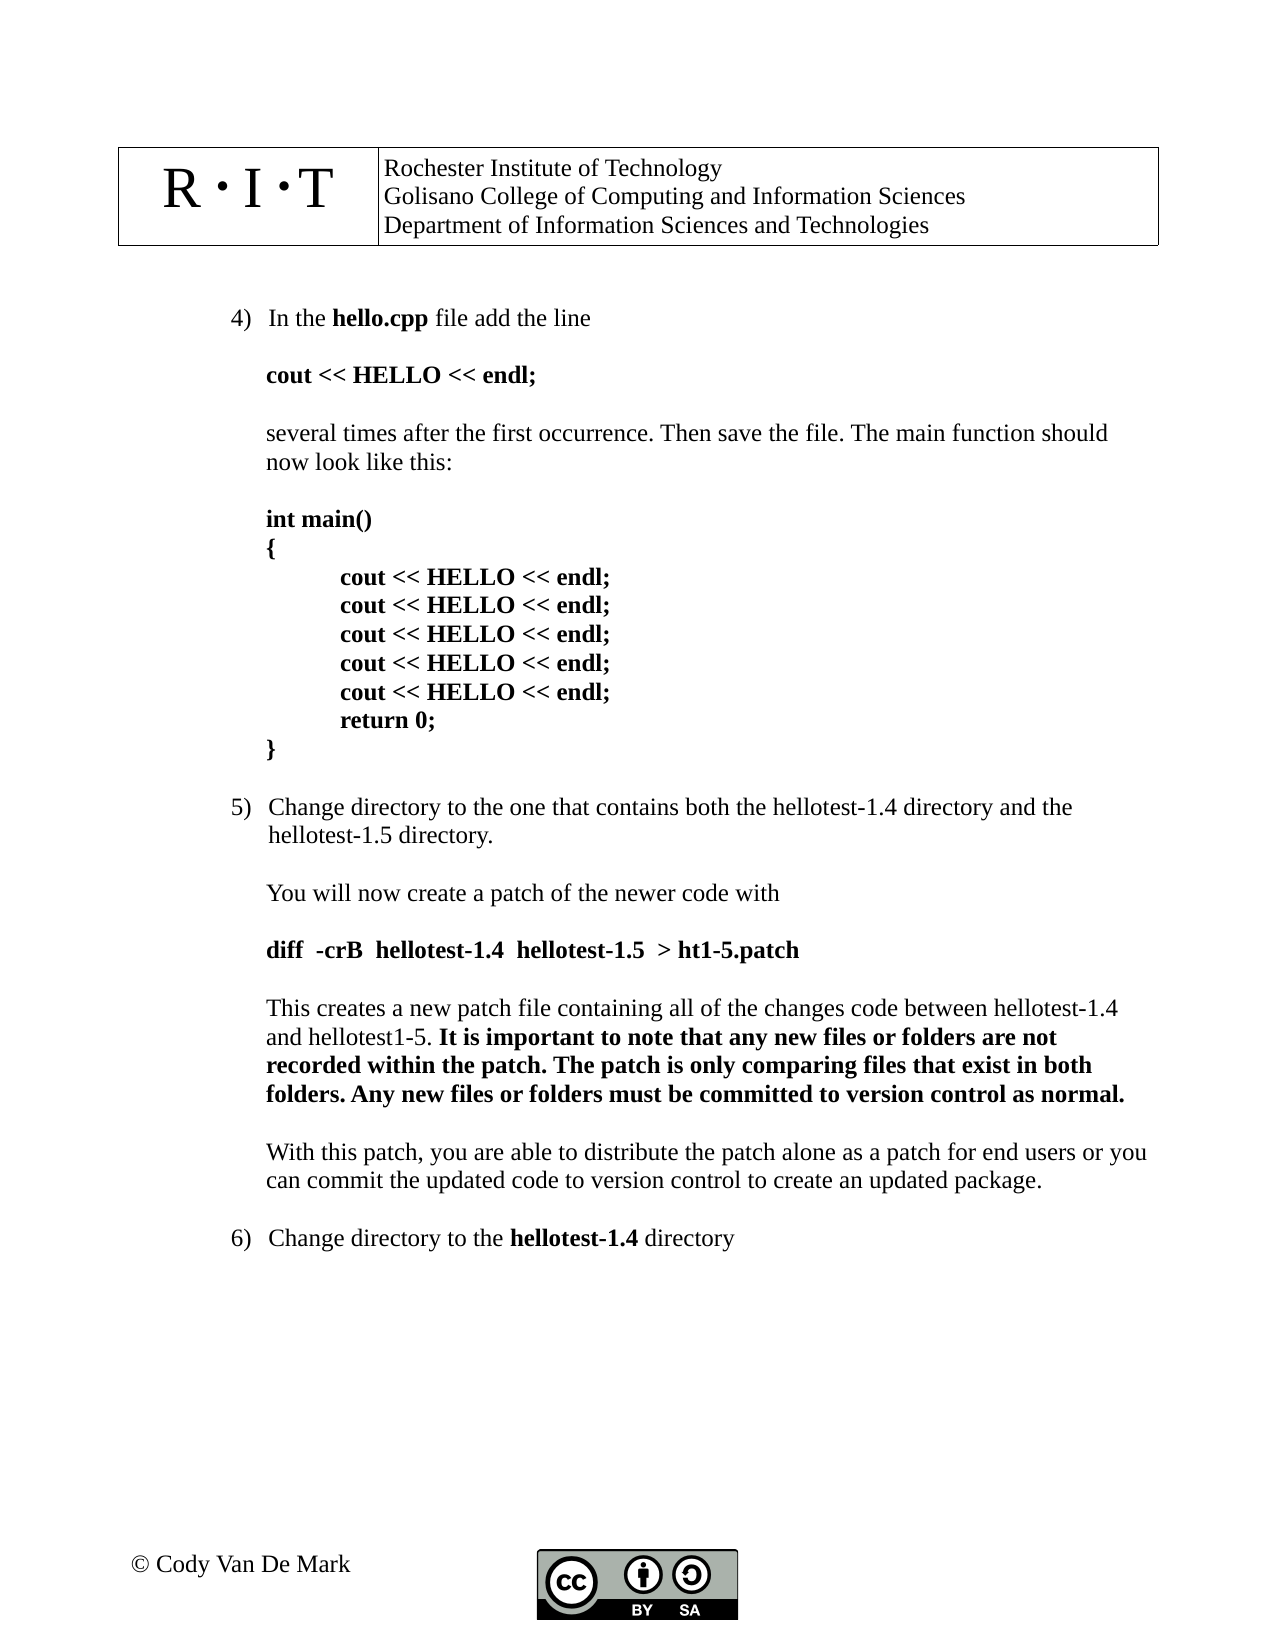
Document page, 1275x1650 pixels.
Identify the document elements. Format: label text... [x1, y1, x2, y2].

text diff -crB hellotest-1.4 hellotest-1.5 > ht1-5.patch [118, 936, 1157, 964]
text several times after the first occurrence. Then save the file. The main function should now look like this: [118, 418, 1157, 476]
text cout << HELLO << endl; [118, 562, 1157, 591]
text cout << HELLO << endl; [118, 648, 1157, 677]
text This creates a new patch file containing all of the changes code between hellotest-1.4 and hellotest1-5. It is important to note that any new files or folders are not recorded within the patch. The patch is only comparing files that exist in both folders. Any new files or folders must be committed to version control as normal. [118, 993, 1157, 1108]
text cout << HELLO << endl; [118, 619, 1157, 648]
text You will now create a patch of the newer code with [118, 878, 1157, 907]
text With this patch, you are able to distribute the patch alone as a patch for end users or you can commit the updated code to version control to create an updated package. [118, 1137, 1157, 1194]
text return 0; [118, 706, 1157, 734]
list Change directory to the hellotest-1.4 directory [231, 1223, 1157, 1252]
text cout << HELLO << endl; [118, 677, 1157, 706]
text cout << HELLO << endl; [118, 591, 1157, 619]
text int main() [118, 504, 1157, 533]
picture [536, 1549, 739, 1620]
text { [118, 533, 1157, 562]
list In the hello.cpp file add the line [231, 303, 1157, 332]
list Change directory to the one that contains both the hellotest-1.4 directory and the hellotest-1.5 directory. [231, 792, 1157, 849]
text cout << HELLO << endl; [118, 361, 1157, 389]
text } [118, 734, 1157, 763]
